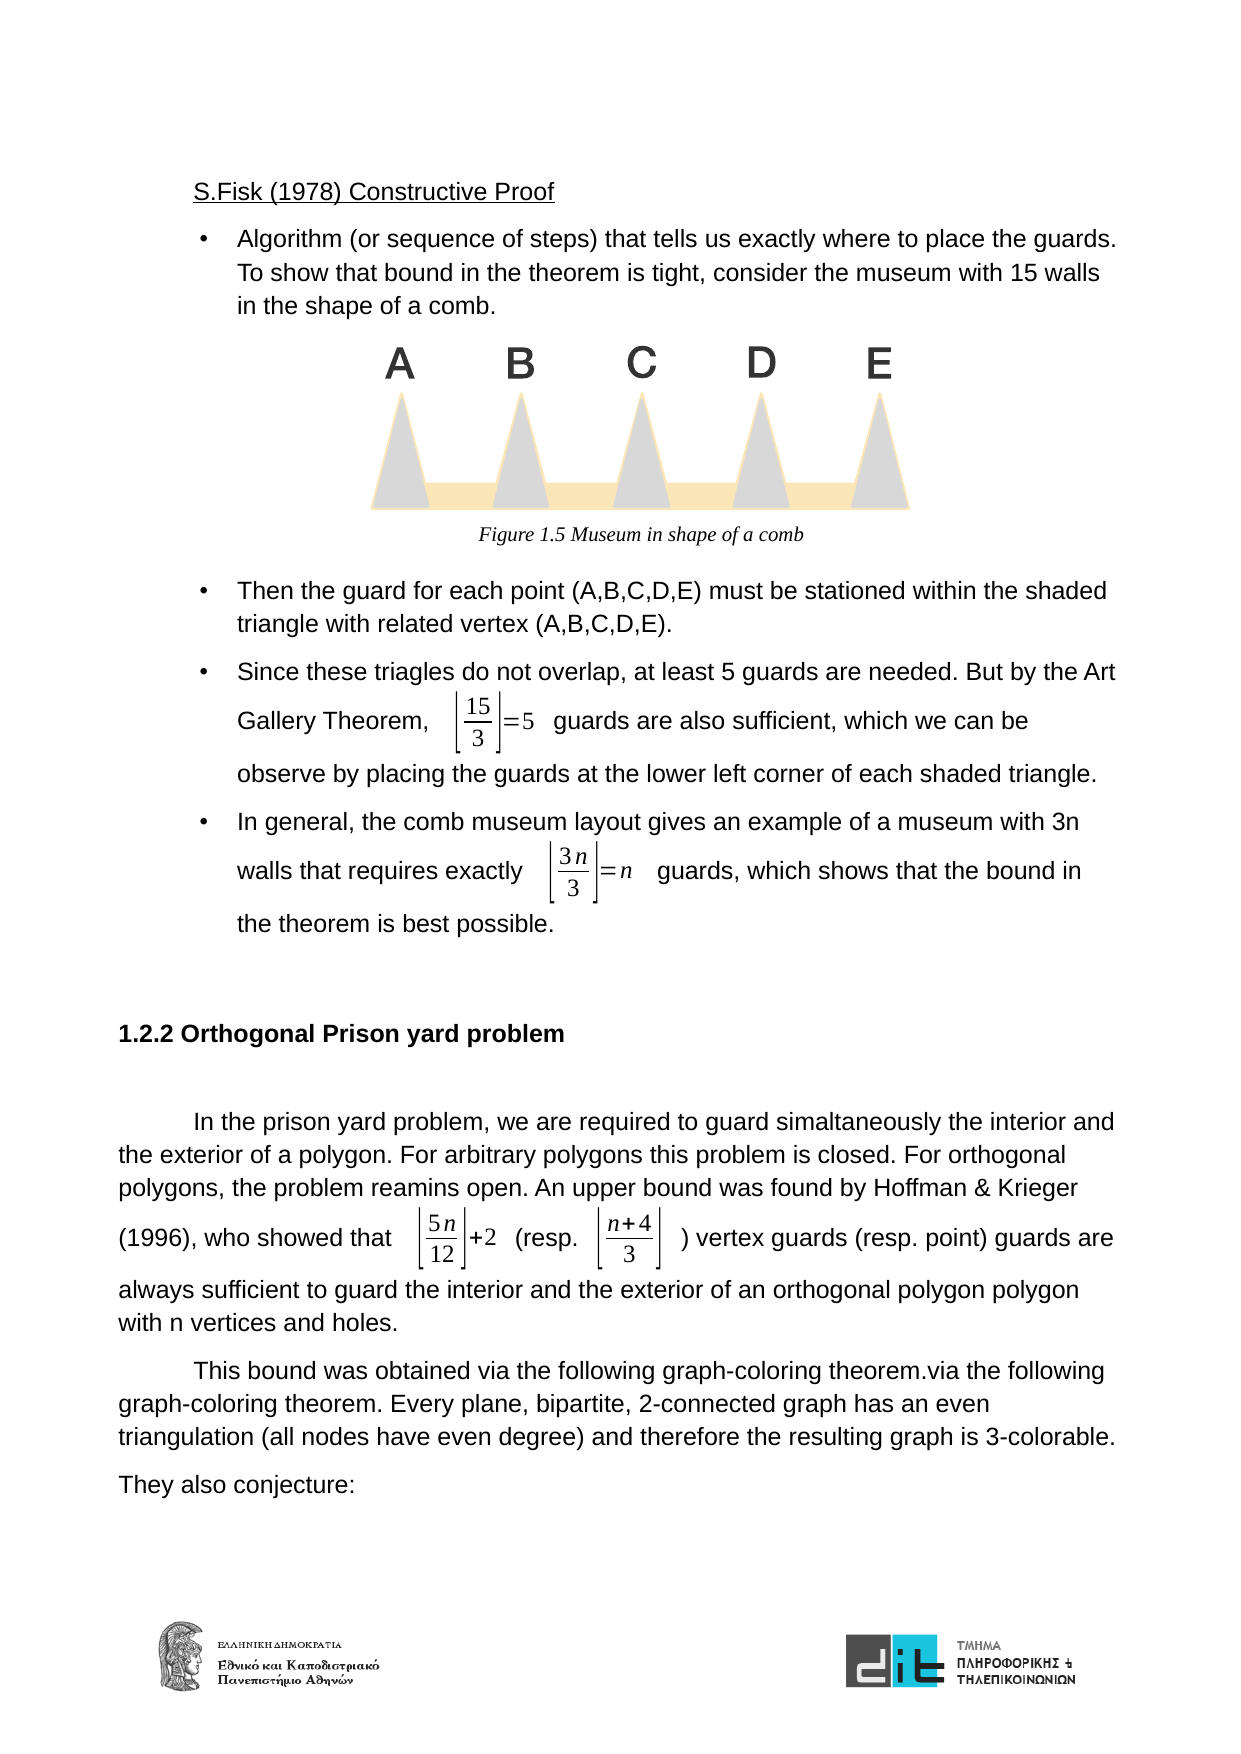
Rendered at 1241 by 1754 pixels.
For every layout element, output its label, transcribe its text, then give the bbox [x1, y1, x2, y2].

list Algorithm (or sequence of steps) that tells us exactly where to place the guards. To show that bound in the theorem is tight, consider the museum with 15 walls in the shape of a comb. [199, 224, 1122, 319]
list In general, the comb museum layout gives an example of a museum with 3n walls that requires exactly guards, which shows that the bound in the theorem is best possible. [199, 807, 1122, 937]
list Then the guard for each point (A,B,C,D,E) must be stationed within the shaded triangle with related vertex (A,B,C,D,E). [199, 576, 1122, 638]
text This bound was obtained via the following graph-coloring theorem.via the following graph-coloring theorem. Every plane, bipartite, 2-connected graph has an even triangulation (all nodes have even degree) and therefore the resulting graph is 3-colorable. [118, 1356, 1122, 1451]
list Since these triagles do not overlap, at least 5 guards are needed. But by the Art Gallery Theorem, guards are also sufficient, which we can be observe by placing the guards at the lower left corner of each shaded triangle. [199, 657, 1122, 788]
text They also conjecture: [118, 1470, 1122, 1498]
text S.Fisk (1978) Constructive Proof [118, 177, 1122, 206]
picture [118, 1607, 1123, 1708]
subtitle 1.2.2 Orthogonal Prison yard problem [118, 1018, 1122, 1047]
text In the prison yard problem, we are required to guard simaltaneously the interior and the exterior of a polygon. For arbitrary polygons this problem is closed. For orthogonal polygons, the problem reamins open. An upper bound was found by Hoffman & Krieger (1996), who showed that (resp.) vertex guards (resp. point) guards are always sufficient to guard the interior and the exterior of an orthogonal polygon polygon with n vertices and holes. [118, 1107, 1122, 1337]
